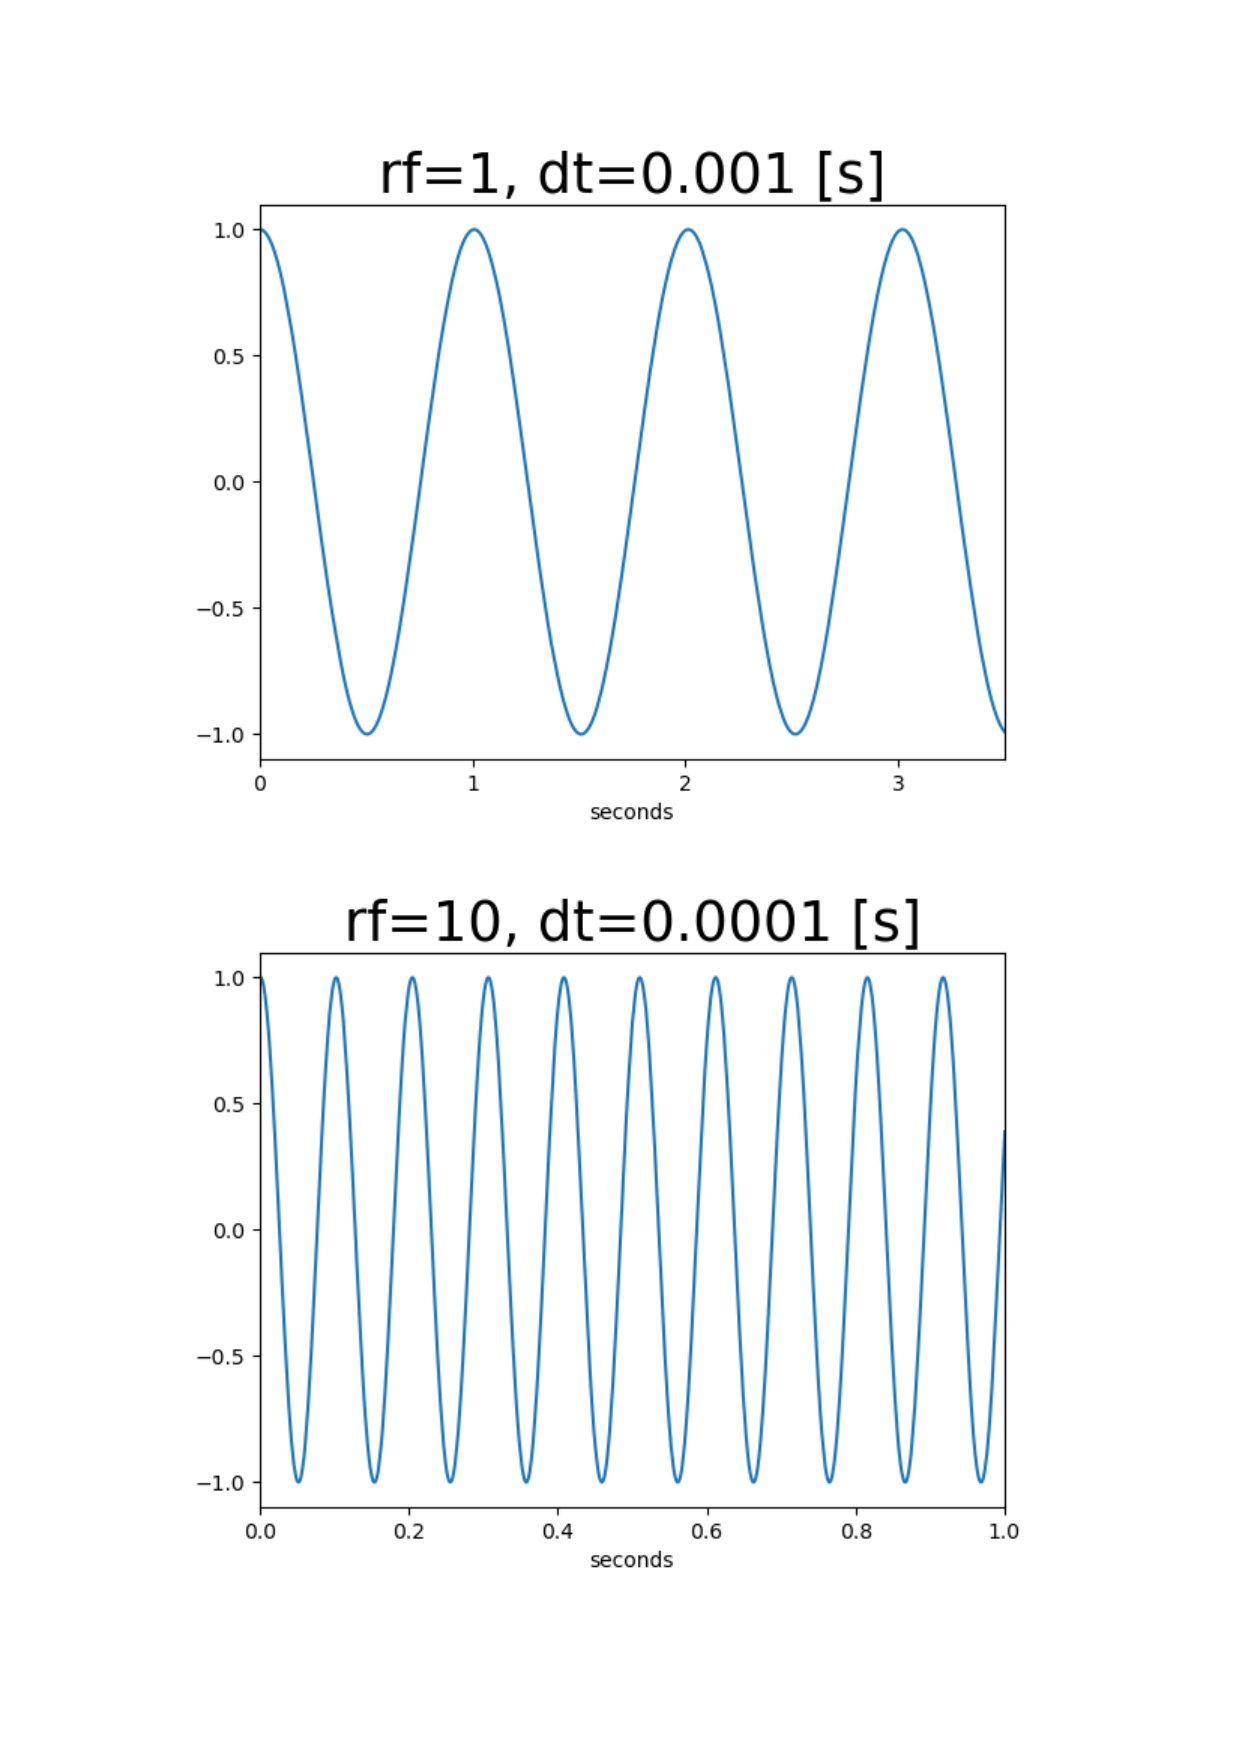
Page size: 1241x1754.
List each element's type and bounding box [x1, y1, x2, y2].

picture [140, 866, 1100, 1587]
picture [140, 118, 1100, 839]
